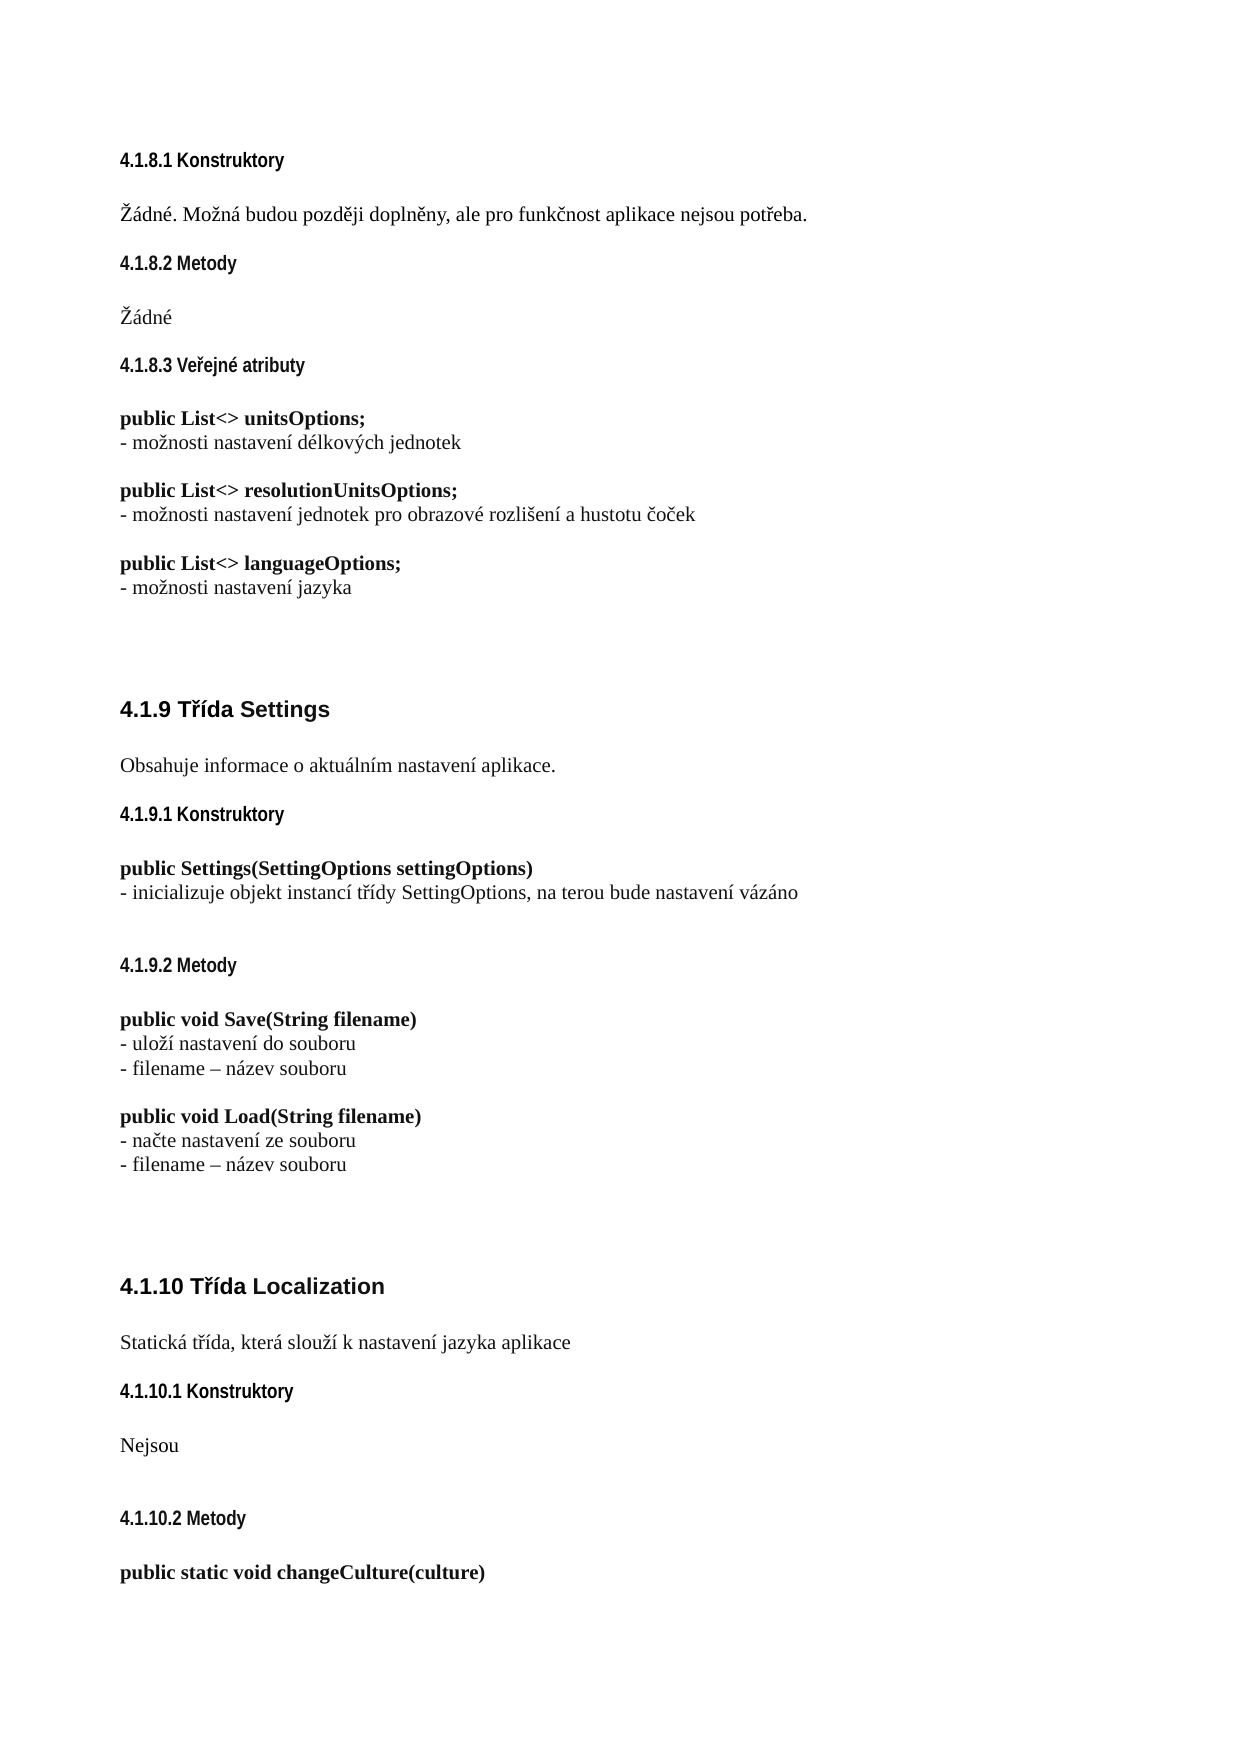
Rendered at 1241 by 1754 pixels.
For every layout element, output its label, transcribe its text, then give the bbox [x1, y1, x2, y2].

text - možnosti nastavení jazyka [120, 574, 1120, 599]
list - načte nastavení ze souboru [120, 1128, 1120, 1152]
list Obsahuje informace o aktuálním nastavení aplikace. [120, 752, 1120, 777]
list - filename – název souboru [120, 1055, 1120, 1079]
text - možnosti nastavení jednotek pro obrazové rozlišení a hustotu čoček [120, 502, 1120, 526]
subtitle 4.1.10.1 Konstruktory [120, 1379, 1120, 1403]
subtitle 4.1.10 Třída Localization [120, 1273, 1120, 1299]
text public List<> languageOptions; [120, 551, 1120, 574]
list public void Save(String filename) [120, 1007, 1120, 1031]
list public void Load(String filename) [120, 1103, 1120, 1128]
list public static void changeCulture(culture) [120, 1560, 1120, 1584]
subtitle 4.1.8.1 Konstruktory [120, 148, 1120, 172]
list Nejsou [120, 1433, 1120, 1457]
list - filename – název souboru [120, 1152, 1120, 1176]
subtitle 4.1.9.1 Konstruktory [120, 802, 1120, 826]
text - možnosti nastavení délkových jednotek [120, 430, 1120, 454]
text 4.1.8.3 Veřejné atributy [120, 353, 1120, 377]
list - uloží nastavení do souboru [120, 1031, 1120, 1055]
subtitle 4.1.10.2 Metody [120, 1506, 1120, 1530]
text public List<> resolutionUnitsOptions; [120, 478, 1120, 502]
list public Settings(SettingOptions settingOptions) [120, 856, 1120, 880]
text public List<> unitsOptions; [120, 406, 1120, 430]
list - inicializuje objekt instancí třídy SettingOptions, na terou bude nastavení vázáno [120, 880, 1120, 904]
list Žádné. Možná budou později doplněny, ale pro funkčnost aplikace nejsou potřeba. [120, 202, 1120, 226]
text Žádné [120, 305, 1120, 329]
subtitle 4.1.8.2 Metody [120, 251, 1120, 275]
subtitle 4.1.9.2 Metody [120, 953, 1120, 977]
subtitle 4.1.9 Třída Settings [120, 696, 1120, 722]
list Statická třída, která slouží k nastavení jazyka aplikace [120, 1329, 1120, 1354]
